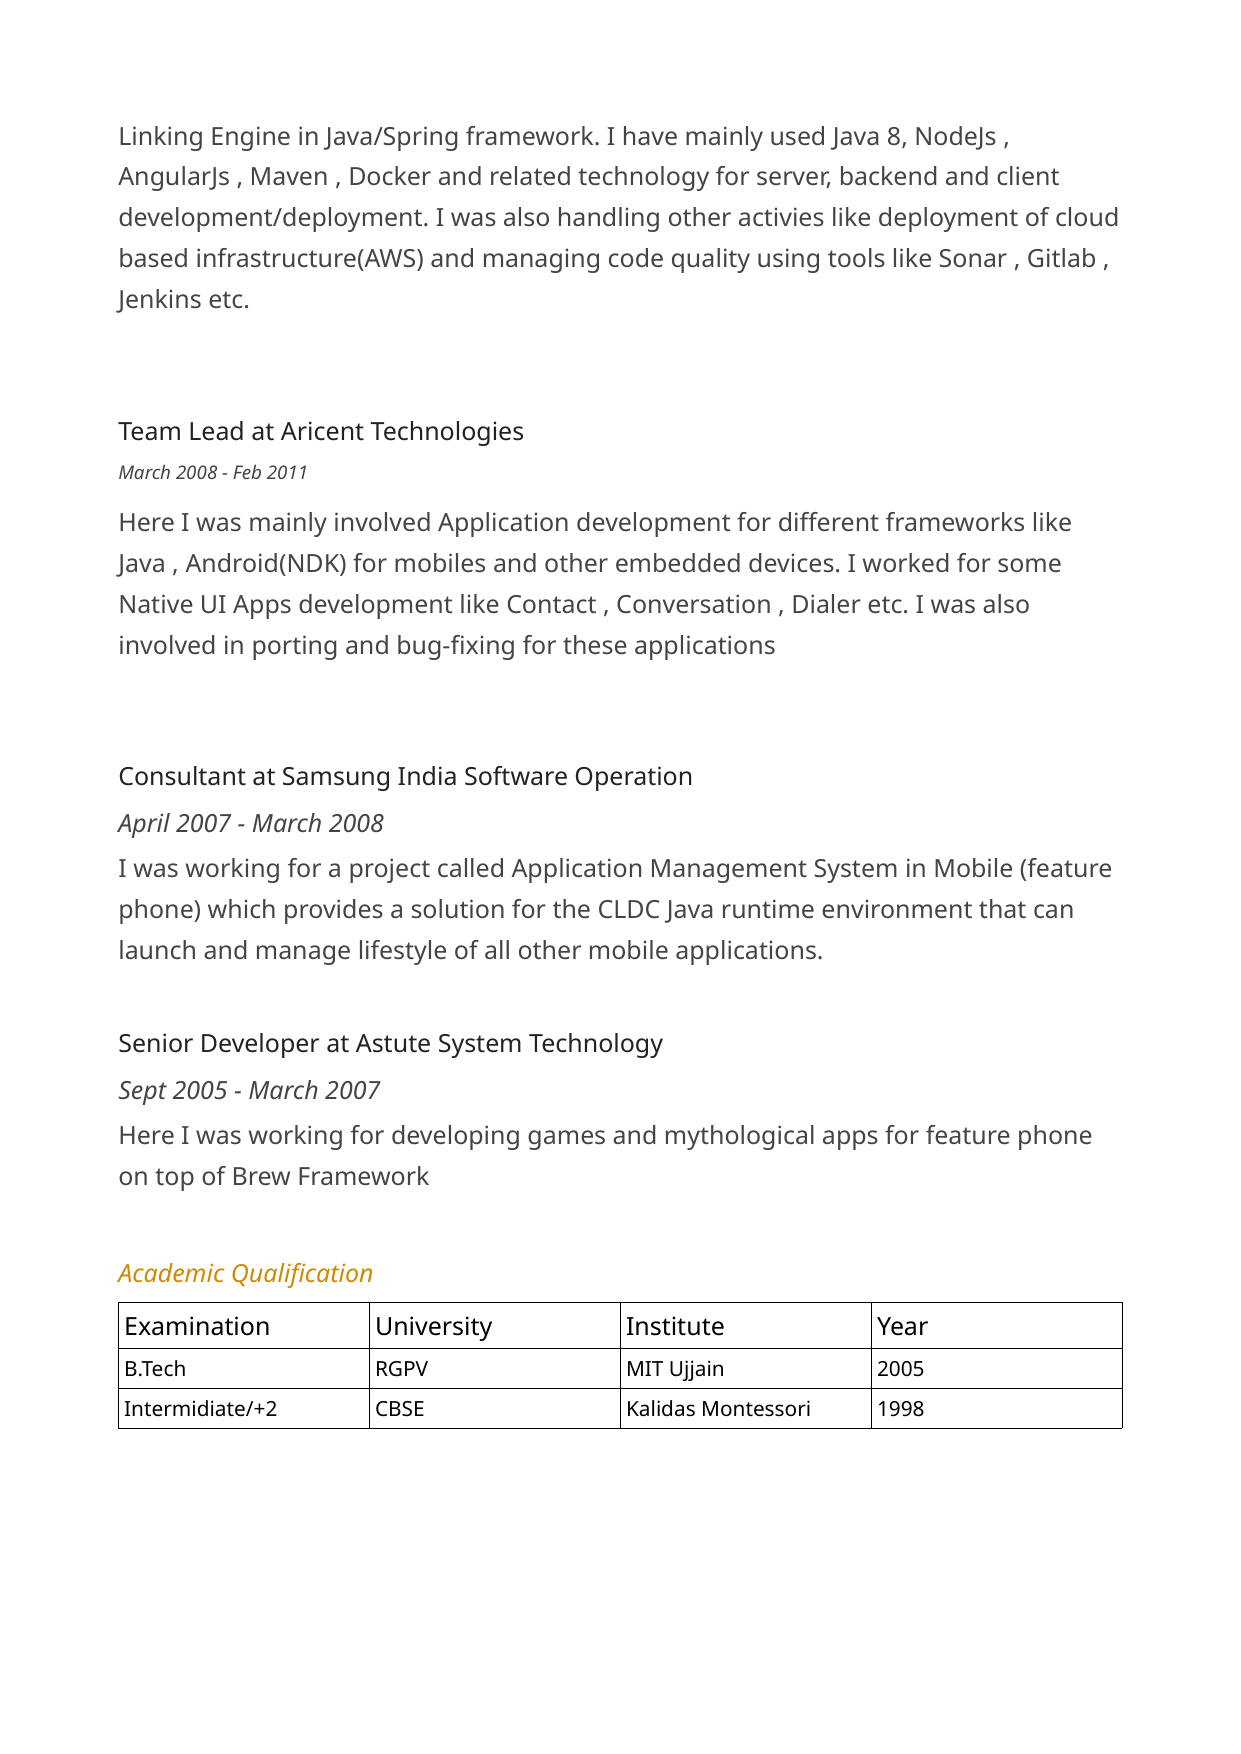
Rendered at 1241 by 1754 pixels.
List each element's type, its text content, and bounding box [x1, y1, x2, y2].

text April 2007 - March 2008 [118, 806, 1122, 840]
subtitle Team Lead at Aricent Technologies [118, 413, 1122, 447]
table_cell 1998 [872, 1389, 1122, 1428]
table_cell Intermidiate/+2 [119, 1389, 369, 1428]
subtitle Consultant at Samsung India Software Operation [118, 759, 1122, 793]
table_header University [370, 1303, 620, 1348]
subtitle Academic Qualification [118, 1256, 1122, 1290]
subtitle Senior Developer at Astute System Technology [118, 1026, 1122, 1060]
text I was working for a project called Application Management System in Mobile (feature phone) which provides a solution for the CLDC Java runtime environment that can launch and manage lifestyle of all other mobile applications. [118, 851, 1122, 967]
text Sept 2005 - March 2007 [118, 1072, 1122, 1106]
text Here I was mainly involved Application development for different frameworks like Java , Android(NDK) for mobiles and other embedded devices. I worked for some Native UI Apps development like Contact , Conversation , Dialer etc. I was also involved in porting and bug-fixing for these applications [118, 505, 1122, 661]
table_header Institute [621, 1303, 871, 1348]
text Linking Engine in Java/Spring framework. I have mainly used Java 8, NodeJs , AngularJs , Maven , Docker and related technology for server, backend and client development/deployment. I was also handling other activies like deployment of cloud based infrastructure(AWS) and managing code quality using tools like Sonar , Gitlab , Jenkins etc. [118, 118, 1122, 316]
table_header Examination [119, 1303, 369, 1348]
table_cell RGPV [370, 1349, 620, 1388]
table_cell Kalidas Montessori [621, 1389, 871, 1428]
table_cell B.Tech [119, 1349, 369, 1388]
table_cell 2005 [872, 1349, 1122, 1388]
table_header Year [872, 1303, 1122, 1348]
table_cell CBSE [370, 1389, 620, 1428]
text March 2008 - Feb 2011 [118, 460, 1122, 485]
table_cell MIT Ujjain [621, 1349, 871, 1388]
text Here I was working for developing games and mythological apps for feature phone on top of Brew Framework [118, 1118, 1122, 1193]
